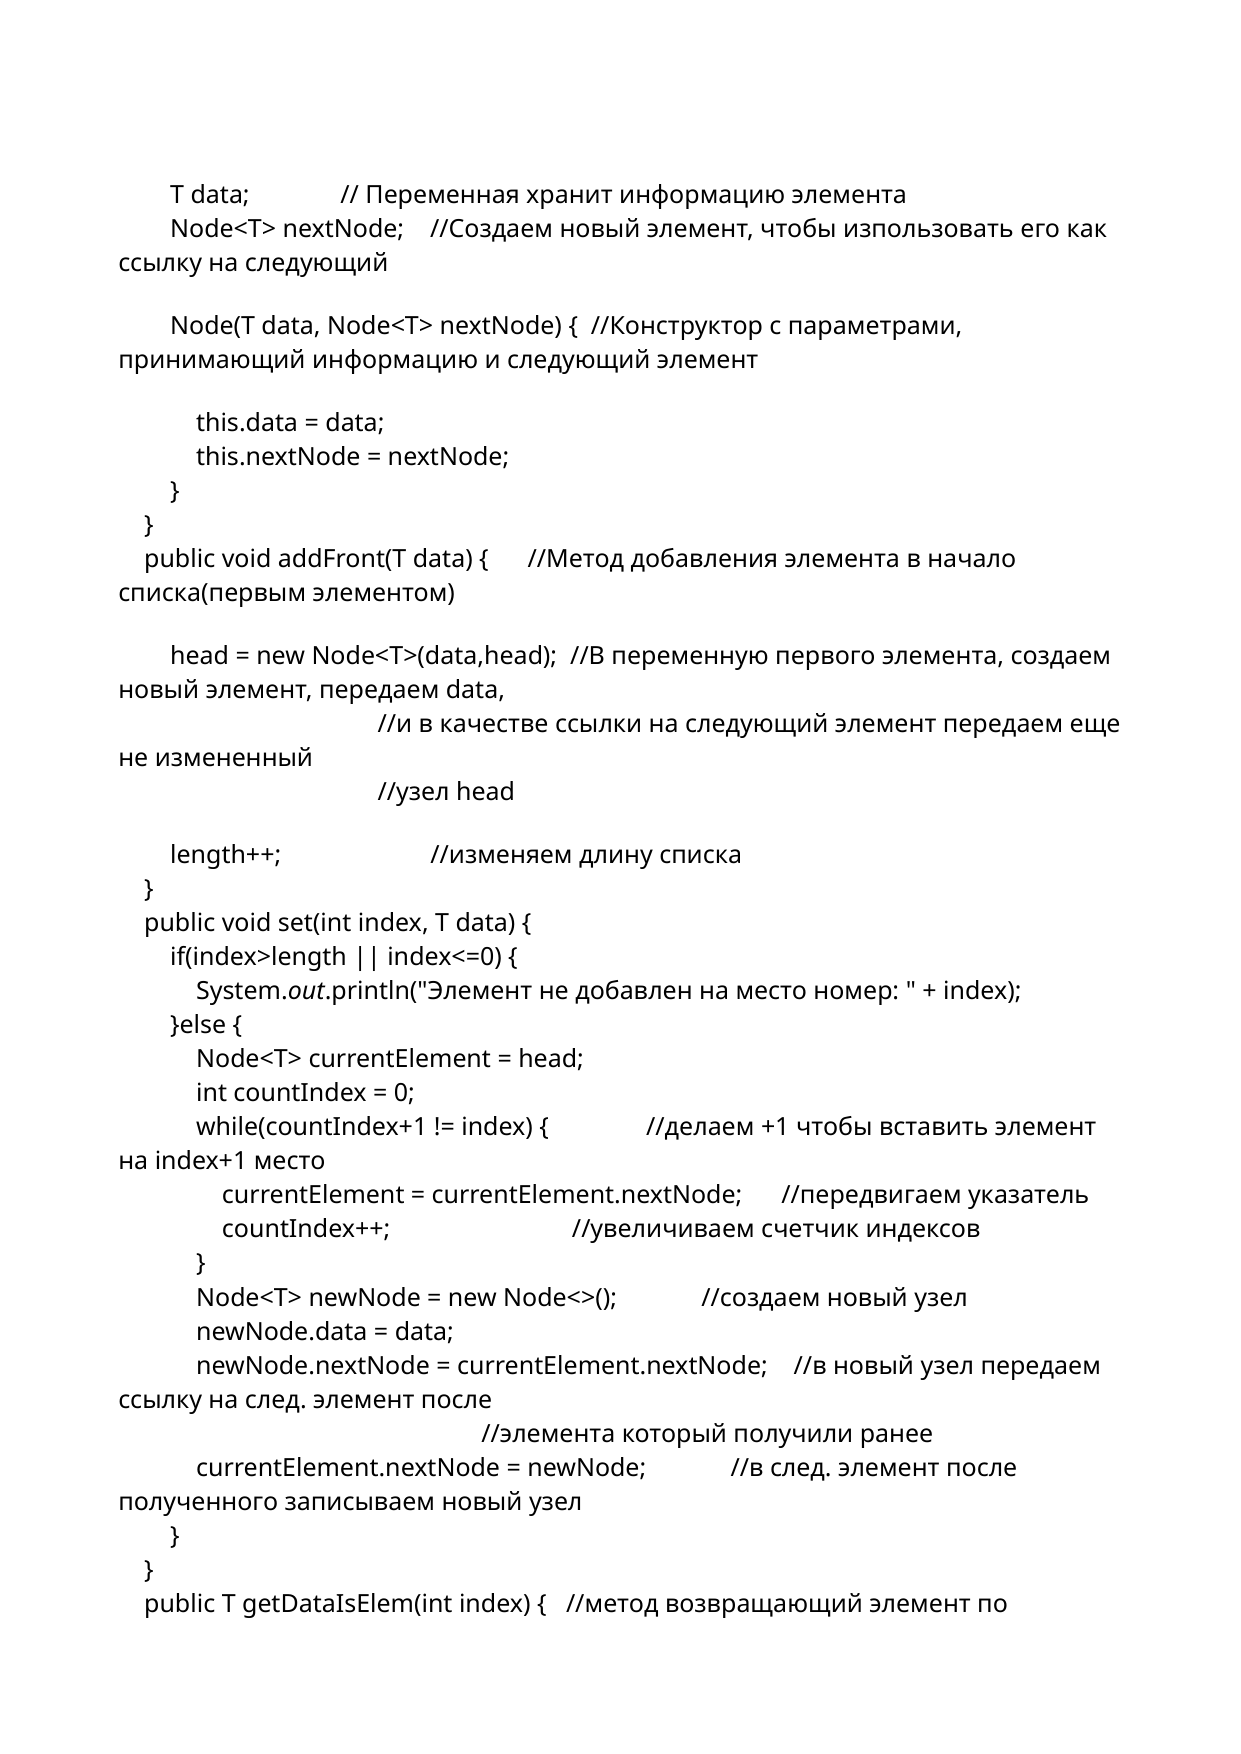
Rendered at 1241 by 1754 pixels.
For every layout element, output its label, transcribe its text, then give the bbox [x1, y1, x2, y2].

text T data; // Переменная хранит информацию элемента Node<T> nextNode; //Создаем новый элемент, чтобы изпользовать его как ссылку на следующий Node(T data, Node<T> nextNode) { //Конструктор с параметрами, принимающий информацию и следующий элемент this.data = data; this.nextNode = nextNode; } } public void addFront(T data) { //Метод добавления элемента в начало списка(первым элементом) head = new Node<T>(data,head); //В переменную первого элемента, создаем новый элемент, передаем data, //и в качестве ссылки на следующий элемент передаем еще не измененный //узел head length++; //изменяем длину списка } public void set(int index, T data) { if(index>length || index<=0) { System.out.println("Элемент не добавлен на место номер: " + index); }else { Node<T> currentElement = head; int countIndex = 0; while(countIndex+1 != index) { //делаем +1 чтобы вставить элемент на index+1 место currentElement = currentElement.nextNode; //передвигаем указатель countIndex++; //увеличиваем счетчик индексов } Node<T> newNode = new Node<>(); //создаем новый узел newNode.data = data; newNode.nextNode = currentElement.nextNode; //в новый узел передаем ссылку на след. элемент после //элемента который получили ранее currentElement.nextNode = newNode; //в след. элемент после полученного записываем новый узел } } public T getDataIsElem(int index) { //метод возвращающий элемент по [118, 176, 1122, 1620]
